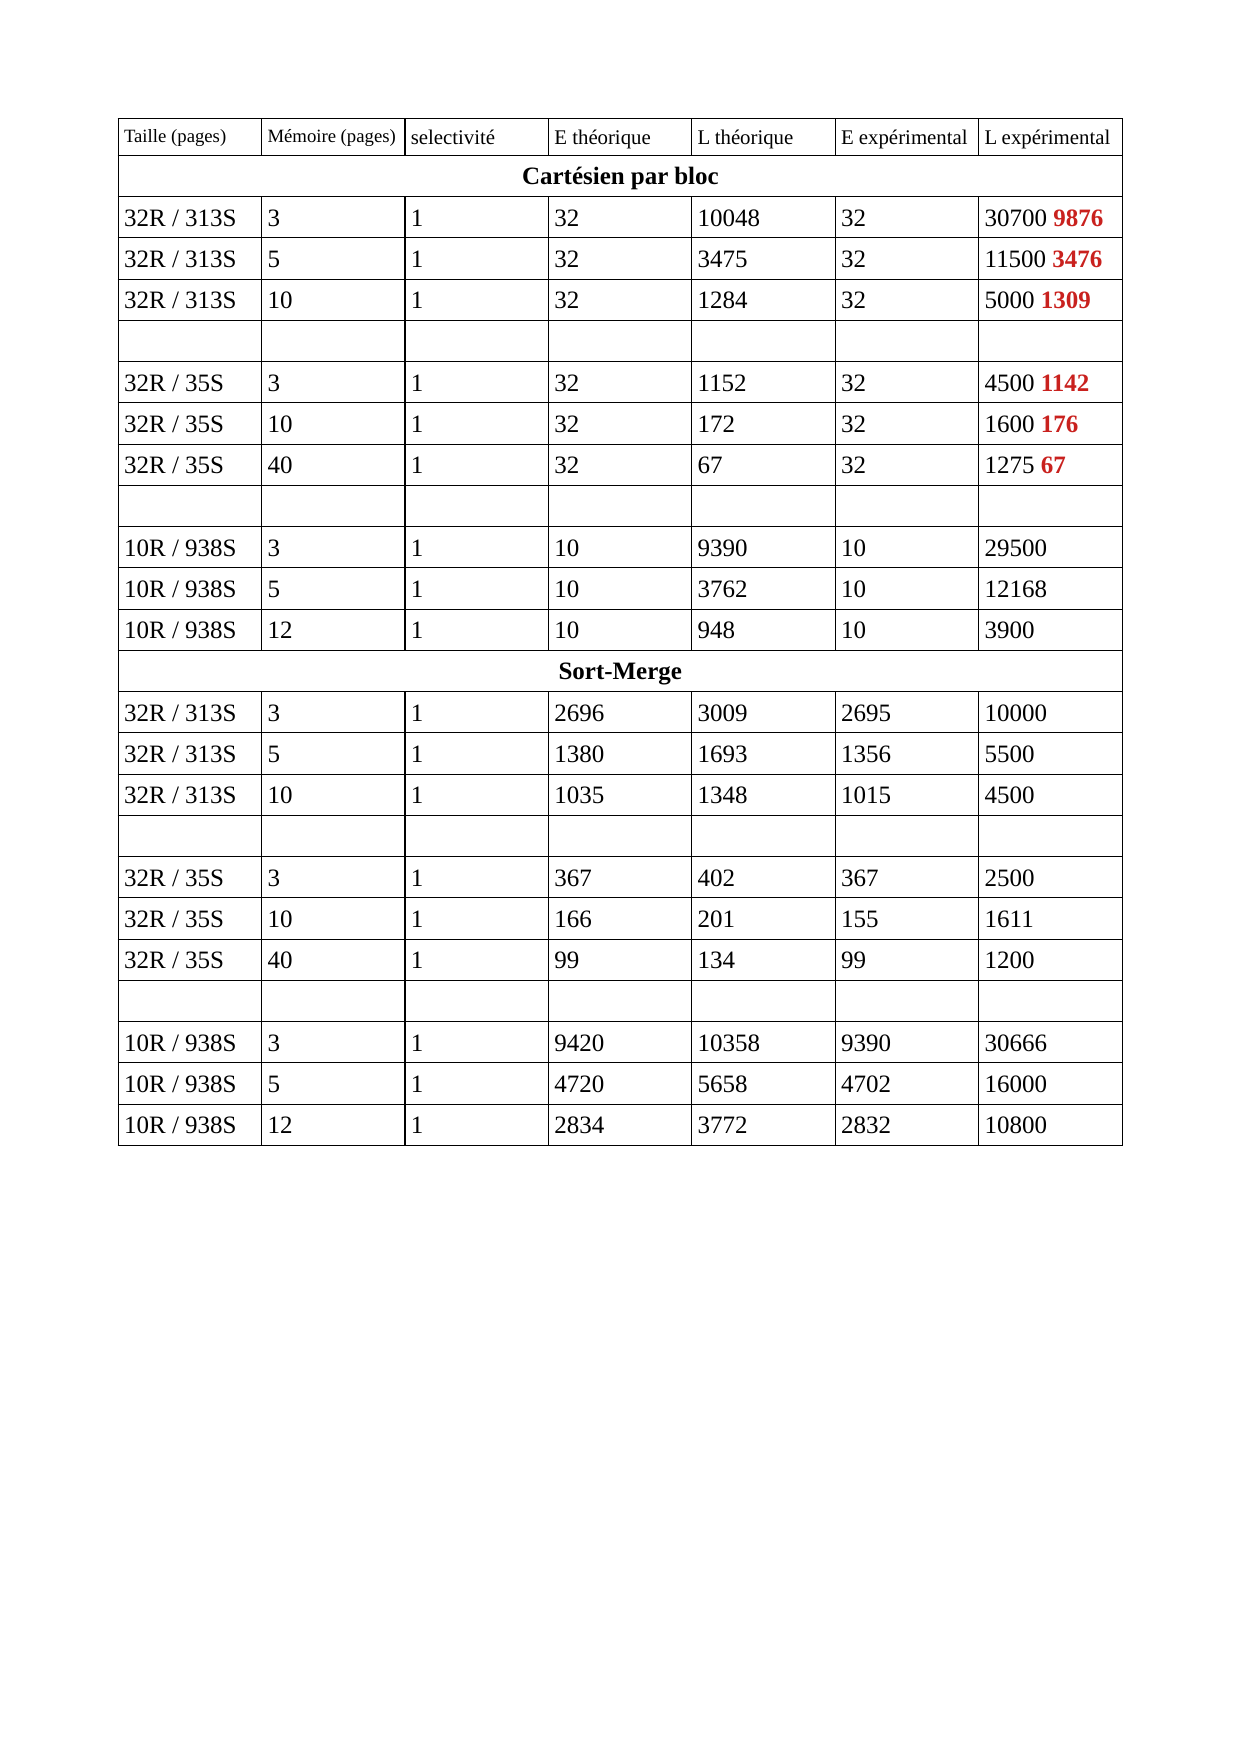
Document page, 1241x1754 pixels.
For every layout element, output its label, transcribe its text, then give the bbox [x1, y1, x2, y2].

table_cell [406, 321, 548, 361]
table_cell [549, 816, 691, 856]
table_cell 12 [262, 1105, 404, 1145]
table_cell 32 [836, 197, 978, 237]
table_cell 1152 [692, 362, 835, 402]
table_cell 10 [262, 898, 404, 938]
table_header L théorique [692, 119, 835, 155]
table_cell 10048 [692, 197, 835, 237]
table_header L expérimental [979, 119, 1122, 155]
table_cell 3 [262, 197, 404, 237]
table_cell 5 [262, 733, 404, 773]
table_cell 1 [406, 362, 548, 402]
table_cell 11500 3476 [979, 238, 1122, 278]
table_cell 4500 [979, 775, 1122, 815]
table_cell [119, 486, 261, 526]
table_cell 32 [836, 280, 978, 320]
table_cell [979, 816, 1122, 856]
table_cell 10R / 938S [119, 527, 261, 567]
table_cell [692, 486, 835, 526]
table_cell 10 [549, 527, 691, 567]
table_cell 10 [262, 775, 404, 815]
table_cell [406, 816, 548, 856]
table_cell 4500 1142 [979, 362, 1122, 402]
table_cell 3 [262, 857, 404, 897]
table_cell [262, 816, 404, 856]
table_cell [119, 321, 261, 361]
table_cell 67 [692, 445, 835, 485]
table_cell 12 [262, 610, 404, 650]
table_cell 5000 1309 [979, 280, 1122, 320]
table_cell 1 [406, 733, 548, 773]
table_cell 3 [262, 527, 404, 567]
table_cell 1600 176 [979, 403, 1122, 443]
table_cell 1380 [549, 733, 691, 773]
table_cell 10 [262, 403, 404, 443]
table_cell 2695 [836, 692, 978, 732]
table_cell 1693 [692, 733, 835, 773]
table_cell 5 [262, 1063, 404, 1103]
table_cell 3772 [692, 1105, 835, 1145]
table_cell 367 [836, 857, 978, 897]
table_cell 10R / 938S [119, 1105, 261, 1145]
table_cell 32 [836, 238, 978, 278]
table_cell [262, 486, 404, 526]
table_cell 32R / 35S [119, 403, 261, 443]
table_cell 10358 [692, 1022, 835, 1062]
table_cell 10800 [979, 1105, 1122, 1145]
table_cell 32 [549, 403, 691, 443]
table_cell 32R / 313S [119, 280, 261, 320]
table_cell 1 [406, 857, 548, 897]
table_cell 4702 [836, 1063, 978, 1103]
table_cell 10 [836, 527, 978, 567]
table_cell 1611 [979, 898, 1122, 938]
table_cell 2834 [549, 1105, 691, 1145]
table_cell 172 [692, 403, 835, 443]
table_cell 1275 67 [979, 445, 1122, 485]
table_cell 1 [406, 692, 548, 732]
table_cell 32 [549, 238, 691, 278]
table_header Mémoire (pages) [262, 119, 404, 155]
table_cell 1015 [836, 775, 978, 815]
table_cell 1035 [549, 775, 691, 815]
table_cell 402 [692, 857, 835, 897]
table_cell 9390 [836, 1022, 978, 1062]
table_cell 32R / 35S [119, 898, 261, 938]
table_cell 32R / 313S [119, 733, 261, 773]
table_cell 3762 [692, 568, 835, 608]
table_cell 32R / 35S [119, 445, 261, 485]
table_cell 1 [406, 197, 548, 237]
table_cell [406, 486, 548, 526]
table_cell 32 [549, 197, 691, 237]
table_cell 1 [406, 1022, 548, 1062]
table_cell 32 [549, 445, 691, 485]
table_cell 948 [692, 610, 835, 650]
table_cell 1 [406, 527, 548, 567]
table_cell 1 [406, 238, 548, 278]
table_cell [549, 321, 691, 361]
table_cell 1 [406, 1063, 548, 1103]
table_cell 5658 [692, 1063, 835, 1103]
table_cell 9390 [692, 527, 835, 567]
table_cell 10R / 938S [119, 1022, 261, 1062]
table_cell 32R / 313S [119, 692, 261, 732]
table_header selectivité [406, 119, 548, 155]
table_cell 99 [836, 940, 978, 980]
table_cell 29500 [979, 527, 1122, 567]
table_cell 4720 [549, 1063, 691, 1103]
table_cell [549, 981, 691, 1021]
table_cell 5 [262, 568, 404, 608]
table_cell 1 [406, 1105, 548, 1145]
table_cell 1 [406, 775, 548, 815]
table_cell [119, 816, 261, 856]
table_cell 1 [406, 568, 548, 608]
table_cell 32 [549, 362, 691, 402]
table_cell 16000 [979, 1063, 1122, 1103]
table_cell 10 [836, 568, 978, 608]
table_header E théorique [549, 119, 691, 155]
table_cell 3009 [692, 692, 835, 732]
table_header E expérimental [836, 119, 978, 155]
table_cell [836, 816, 978, 856]
table_cell 3475 [692, 238, 835, 278]
table_cell 10R / 938S [119, 610, 261, 650]
table_cell 32 [549, 280, 691, 320]
table_cell [692, 816, 835, 856]
table_cell 5500 [979, 733, 1122, 773]
table_cell 3 [262, 692, 404, 732]
table_cell [979, 486, 1122, 526]
table_cell 10 [549, 568, 691, 608]
table_cell 1 [406, 445, 548, 485]
table_cell [692, 321, 835, 361]
table_cell 1284 [692, 280, 835, 320]
table_cell 10 [836, 610, 978, 650]
table_cell 10 [262, 280, 404, 320]
table_cell [836, 321, 978, 361]
table_cell 134 [692, 940, 835, 980]
table_cell 1348 [692, 775, 835, 815]
table_cell 30700 9876 [979, 197, 1122, 237]
table_cell 1 [406, 940, 548, 980]
table_cell 32R / 313S [119, 197, 261, 237]
table_cell 367 [549, 857, 691, 897]
table_cell 155 [836, 898, 978, 938]
table_cell [119, 981, 261, 1021]
table_cell 3 [262, 362, 404, 402]
table_cell 32R / 313S [119, 238, 261, 278]
table_cell 32 [836, 445, 978, 485]
table_cell Cartésien par bloc [119, 156, 1122, 196]
table_cell 10R / 938S [119, 568, 261, 608]
table_cell 1200 [979, 940, 1122, 980]
table_cell 2696 [549, 692, 691, 732]
table_cell 1 [406, 610, 548, 650]
table_cell 10R / 938S [119, 1063, 261, 1103]
table_cell 10 [549, 610, 691, 650]
table_cell 9420 [549, 1022, 691, 1062]
table_cell 32R / 35S [119, 940, 261, 980]
table_cell 2500 [979, 857, 1122, 897]
table_cell [262, 981, 404, 1021]
table_cell 32 [836, 403, 978, 443]
table_cell 2832 [836, 1105, 978, 1145]
table_cell 30666 [979, 1022, 1122, 1062]
table_cell 40 [262, 445, 404, 485]
table_cell 32R / 313S [119, 775, 261, 815]
table_cell [979, 321, 1122, 361]
table_cell 3900 [979, 610, 1122, 650]
table_cell [262, 321, 404, 361]
table_cell [692, 981, 835, 1021]
table_cell 1 [406, 403, 548, 443]
table_cell [979, 981, 1122, 1021]
table_cell [836, 486, 978, 526]
table_cell 10000 [979, 692, 1122, 732]
table_cell 3 [262, 1022, 404, 1062]
table_cell [406, 981, 548, 1021]
table_cell 12168 [979, 568, 1122, 608]
table_cell 32 [836, 362, 978, 402]
table_cell 1 [406, 898, 548, 938]
table_cell 166 [549, 898, 691, 938]
table_cell 1 [406, 280, 548, 320]
table_header Taille (pages) [119, 119, 261, 155]
table_cell 99 [549, 940, 691, 980]
table_cell Sort-Merge [119, 651, 1122, 691]
table_cell 40 [262, 940, 404, 980]
table_cell 32R / 35S [119, 857, 261, 897]
table_cell 5 [262, 238, 404, 278]
table_cell 201 [692, 898, 835, 938]
table_cell 32R / 35S [119, 362, 261, 402]
table_cell [549, 486, 691, 526]
table_cell 1356 [836, 733, 978, 773]
table_cell [836, 981, 978, 1021]
